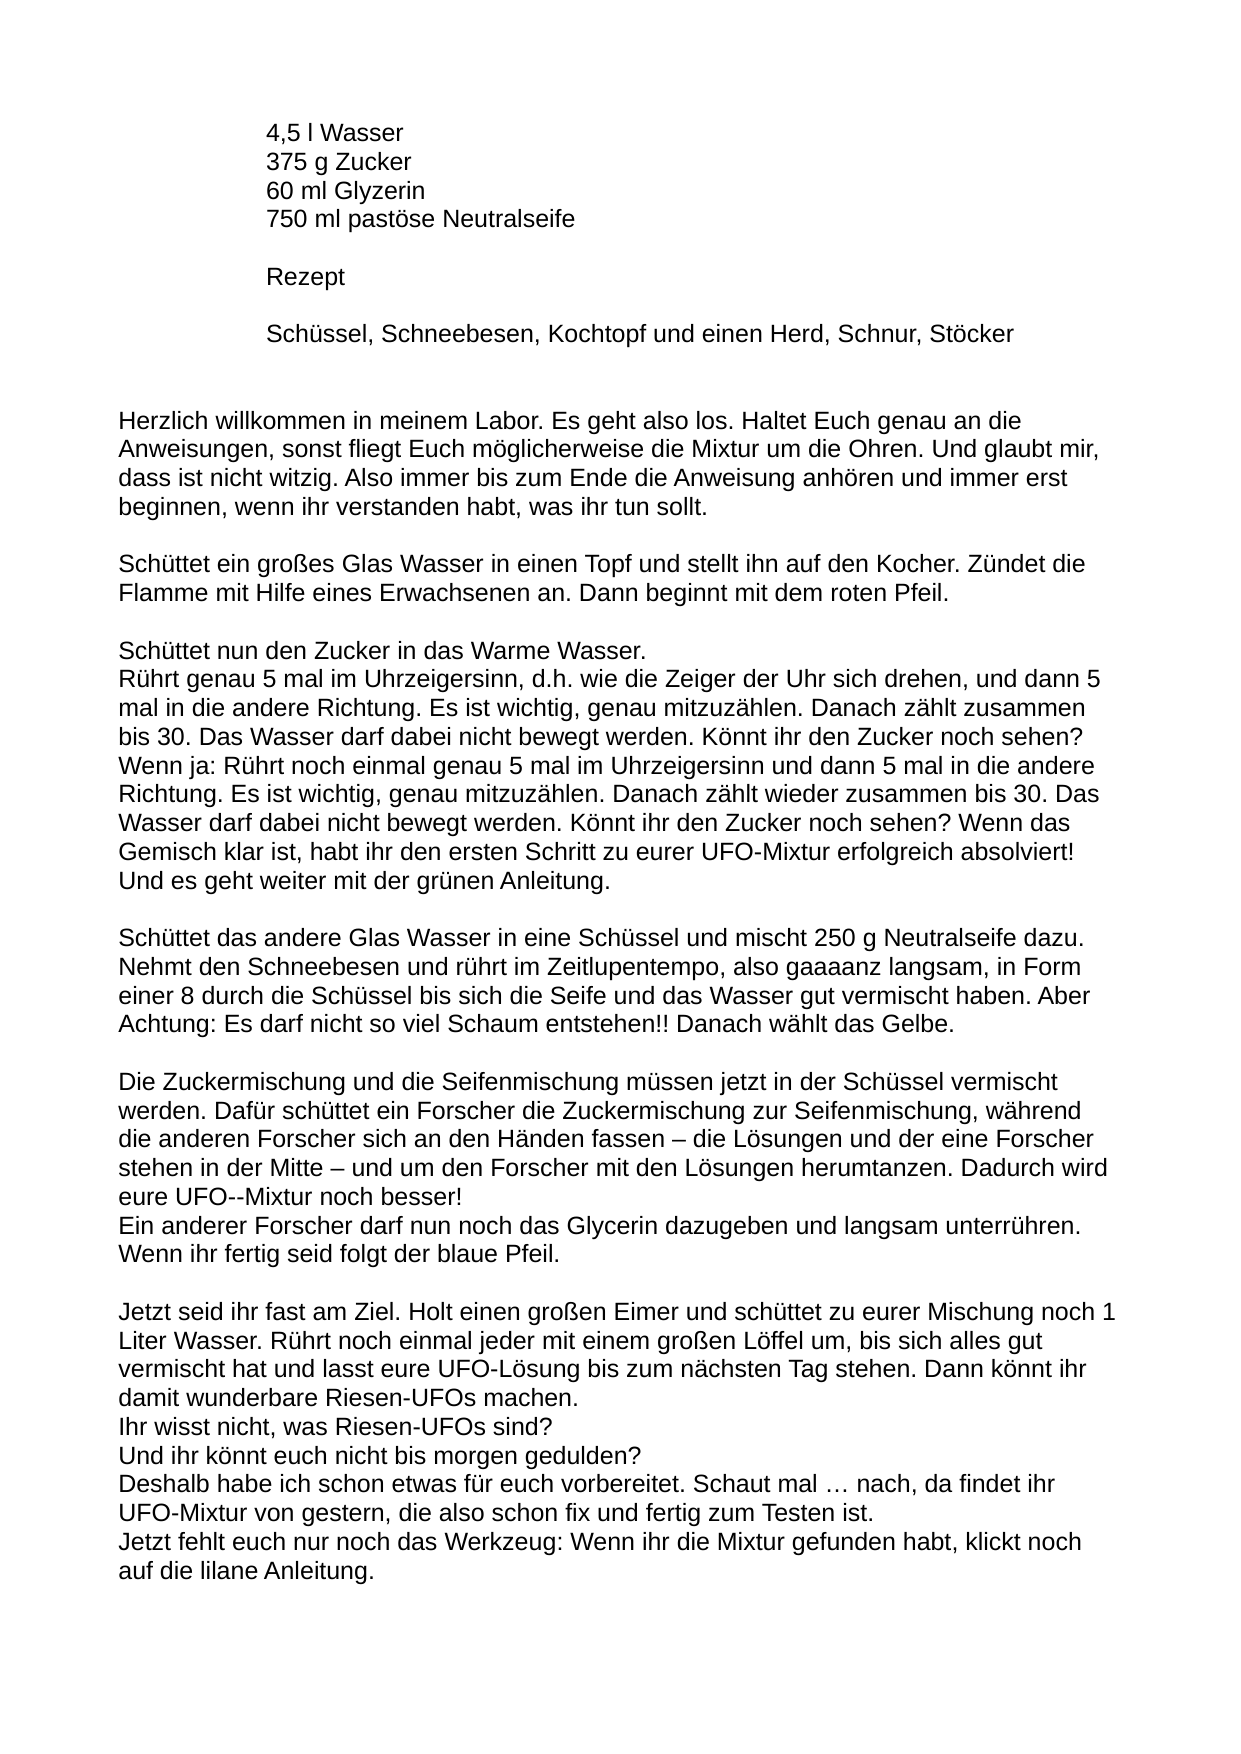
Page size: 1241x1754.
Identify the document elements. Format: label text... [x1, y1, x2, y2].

text Ein anderer Forscher darf nun noch das Glycerin dazugeben und langsam unterrühren. [118, 1211, 1122, 1239]
text Schüttet ein großes Glas Wasser in einen Topf und stellt ihn auf den Kocher. Zündet die Flamme mit Hilfe eines Erwachsenen an. Dann beginnt mit dem roten Pfeil. [118, 549, 1122, 607]
text Schüttet nun den Zucker in das Warme Wasser. [118, 636, 1122, 664]
text 4,5 l Wasser 375 g Zucker 60 ml Glyzerin 750 ml pastöse Neutralseife [266, 118, 1122, 233]
text Jetzt fehlt euch nur noch das Werkzeug: Wenn ihr die Mixtur gefunden habt, klickt noch auf die lilane Anleitung. [118, 1527, 1122, 1584]
text Rezept [266, 262, 1122, 291]
text Rührt genau 5 mal im Uhrzeigersinn, d.h. wie die Zeiger der Uhr sich drehen, und dann 5 mal in die andere Richtung. Es ist wichtig, genau mitzuzählen. Danach zählt zusammen bis 30. Das Wasser darf dabei nicht bewegt werden. Könnt ihr den Zucker noch sehen? Wenn ja: Rührt noch einmal genau 5 mal im Uhrzeigersinn und dann 5 mal in die andere Richtung. Es ist wichtig, genau mitzuzählen. Danach zählt wieder zusammen bis 30. Das Wasser darf dabei nicht bewegt werden. Könnt ihr den Zucker noch sehen? Wenn das Gemisch klar ist, habt ihr den ersten Schritt zu eurer UFO-Mixtur erfolgreich absolviert! Und es geht weiter mit der grünen Anleitung. [118, 664, 1122, 894]
text Jetzt seid ihr fast am Ziel. Holt einen großen Eimer und schüttet zu eurer Mischung noch 1 Liter Wasser. Rührt noch einmal jeder mit einem großen Löffel um, bis sich alles gut vermischt hat und lasst eure UFO-Lösung bis zum nächsten Tag stehen. Dann könnt ihr damit wunderbare Riesen-UFOs machen. [118, 1297, 1122, 1412]
text Deshalb habe ich schon etwas für euch vorbereitet. Schaut mal … nach, da findet ihr UFO-Mixtur von gestern, die also schon fix und fertig zum Testen ist. [118, 1469, 1122, 1527]
text Wenn ihr fertig seid folgt der blaue Pfeil. [118, 1239, 1122, 1268]
text Und ihr könnt euch nicht bis morgen gedulden? [118, 1441, 1122, 1469]
text Nehmt den Schneebesen und rührt im Zeitlupentempo, also gaaaanz langsam, in Form einer 8 durch die Schüssel bis sich die Seife und das Wasser gut vermischt haben. Aber Achtung: Es darf nicht so viel Schaum entstehen!! Danach wählt das Gelbe. [118, 952, 1122, 1038]
text Schüttet das andere Glas Wasser in eine Schüssel und mischt 250 g Neutralseife dazu. [118, 923, 1122, 952]
text Ihr wisst nicht, was Riesen-UFOs sind? [118, 1412, 1122, 1441]
text Herzlich willkommen in meinem Labor. Es geht also los. Haltet Euch genau an die Anweisungen, sonst fliegt Euch möglicherweise die Mixtur um die Ohren. Und glaubt mir, dass ist nicht witzig. Also immer bis zum Ende die Anweisung anhören und immer erst beginnen, wenn ihr verstanden habt, was ihr tun sollt. [118, 406, 1122, 521]
text Die Zuckermischung und die Seifenmischung müssen jetzt in der Schüssel vermischt werden. Dafür schüttet ein Forscher die Zuckermischung zur Seifenmischung, während die anderen Forscher sich an den Händen fassen – die Lösungen und der eine Forscher stehen in der Mitte – und um den Forscher mit den Lösungen herumtanzen. Dadurch wird eure UFO--Mixtur noch besser! [118, 1067, 1122, 1211]
text Schüssel, Schneebesen, Kochtopf und einen Herd, Schnur, Stöcker [266, 319, 1122, 348]
